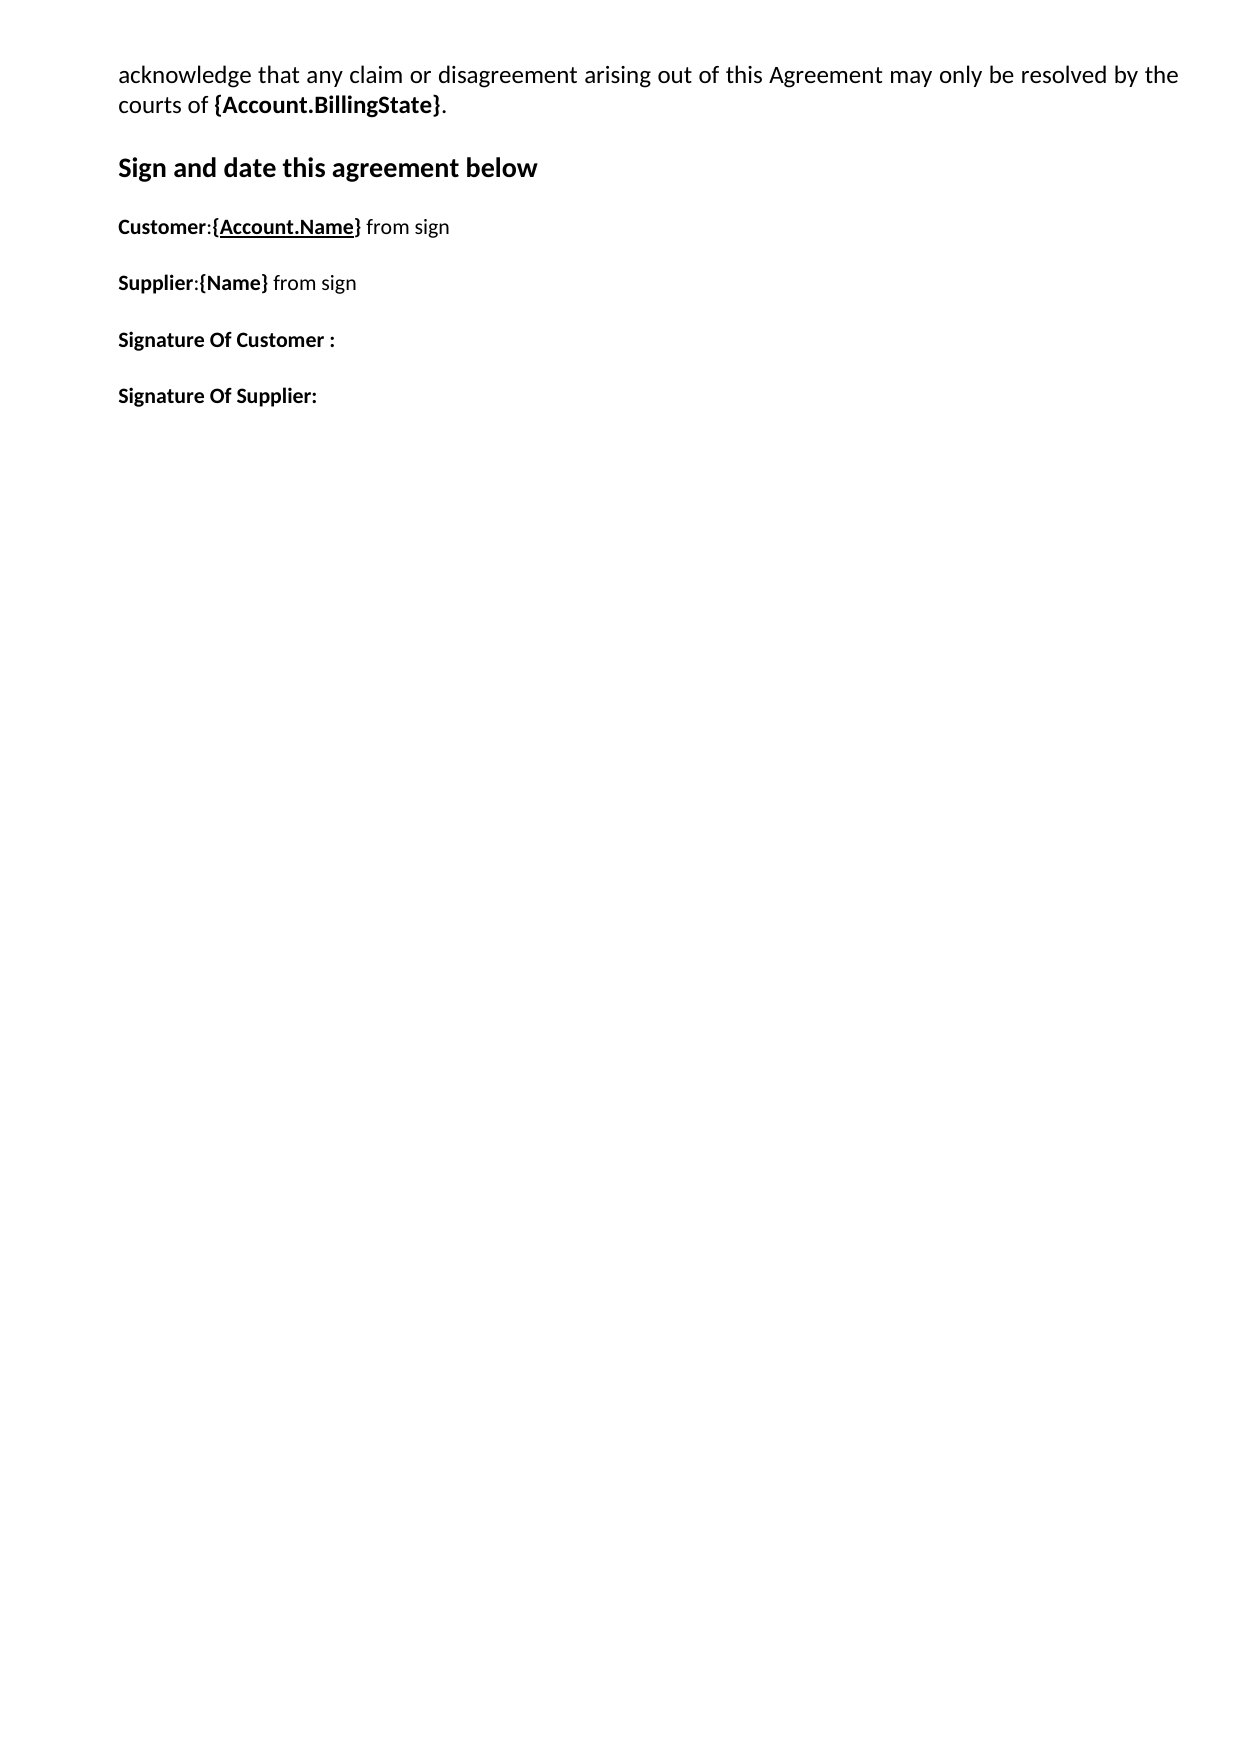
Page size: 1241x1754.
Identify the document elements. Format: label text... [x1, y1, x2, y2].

text Signature Of Customer : [118, 326, 1181, 352]
text Sign and date this agreement below [118, 149, 1181, 184]
text Supplier:{Name} from sign [118, 269, 1181, 296]
text Customer:{Account.Name} from sign [118, 213, 1181, 240]
text Signature Of Supplier: [118, 382, 1181, 408]
text acknowledge that any claim or disagreement arising out of this Agreement may only be resolved by the courts of {Account.BillingState}. [118, 59, 1181, 120]
